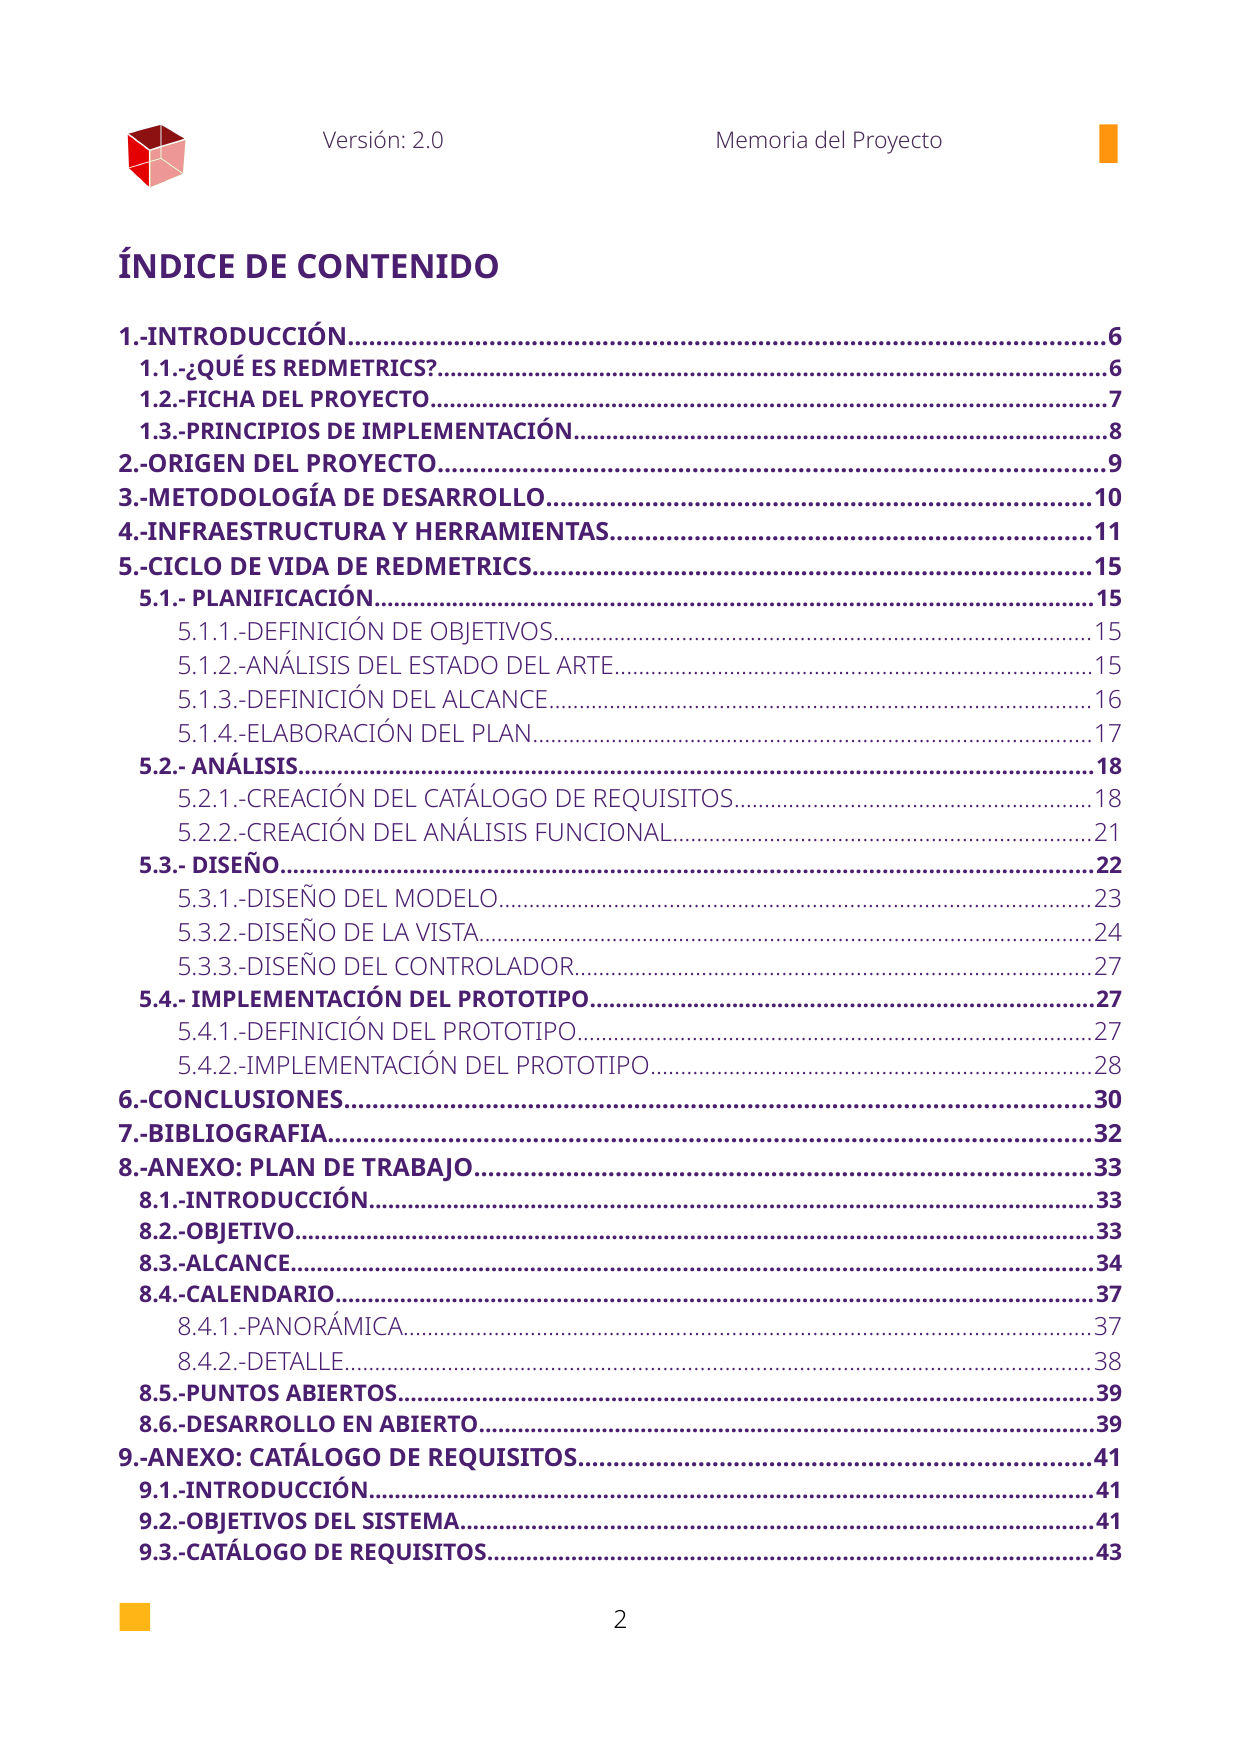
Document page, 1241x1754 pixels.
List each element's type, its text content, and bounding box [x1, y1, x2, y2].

text 5.4.- Implementación del prototipo 27 [139, 982, 1122, 1014]
text 8.2.-Objetivo 33 [139, 1215, 1122, 1247]
text 1.3.-Principios de implementación 8 [139, 415, 1122, 446]
text 9.3.-Catálogo de requisitos 43 [139, 1536, 1122, 1567]
text 5.1.1.-Definición de objetivos 15 [177, 613, 1122, 647]
text 5.1.4.-Elaboración del plan 17 [177, 716, 1122, 750]
text 1.-Introducción 6 [118, 318, 1122, 352]
text 8.4.-Calendario 37 [139, 1278, 1122, 1309]
text 5.3.1.-Diseño del modelo 23 [177, 880, 1122, 914]
text 5.4.2.-Implementación del prototipo 28 [177, 1048, 1122, 1082]
text 5.1.3.-Definición del alcance 16 [177, 682, 1122, 716]
text 6.-Conclusiones 30 [118, 1082, 1122, 1116]
text 5.2.- Análisis 18 [139, 750, 1122, 781]
text 5.3.3.-Diseño del controlador 27 [177, 948, 1122, 982]
text 5.2.1.-Creación del catálogo de requisitos 18 [177, 781, 1122, 815]
text 9.1.-Introducción 41 [139, 1474, 1122, 1505]
text 4.-Infraestructura y herramientas 11 [118, 514, 1122, 548]
text 8.1.-Introducción 33 [139, 1184, 1122, 1215]
text 8.-ANEXO: Plan de Trabajo 33 [118, 1150, 1122, 1184]
text 1.1.-¿Qué es Redmetrics? 6 [139, 352, 1122, 383]
text 2.-Origen del proyecto 9 [118, 446, 1122, 480]
text 5.-Ciclo de vida de Redmetrics 15 [118, 548, 1122, 582]
text 8.4.2.-Detalle 38 [177, 1343, 1122, 1377]
text 8.6.-Desarrollo en abierto 39 [139, 1408, 1122, 1440]
text 9.2.-Objetivos del sistema 41 [139, 1505, 1122, 1536]
picture [123, 123, 189, 189]
text 8.5.-Puntos abiertos 39 [139, 1377, 1122, 1408]
text 7.-Bibliografia 32 [118, 1116, 1122, 1150]
text 5.1.2.-Análisis del estado del arte 15 [177, 647, 1122, 682]
text 8.4.1.-Panorámica 37 [177, 1309, 1122, 1343]
text 1.2.-Ficha del proyecto 7 [139, 383, 1122, 415]
text 3.-Metodología de desarrollo 10 [118, 480, 1122, 514]
text 9.-ANEXO: Catálogo de Requisitos 41 [118, 1440, 1122, 1474]
text 5.4.1.-Definición del prototipo 27 [177, 1014, 1122, 1048]
text 5.3.- Diseño 22 [139, 849, 1122, 880]
text 8.3.-Alcance 34 [139, 1247, 1122, 1278]
text 5.2.2.-Creación del análisis funcional 21 [177, 815, 1122, 849]
subtitle Índice de contenido [118, 243, 1122, 288]
text 5.1.- Planificación 15 [139, 582, 1122, 613]
text 5.3.2.-Diseño de la vista 24 [177, 914, 1122, 948]
